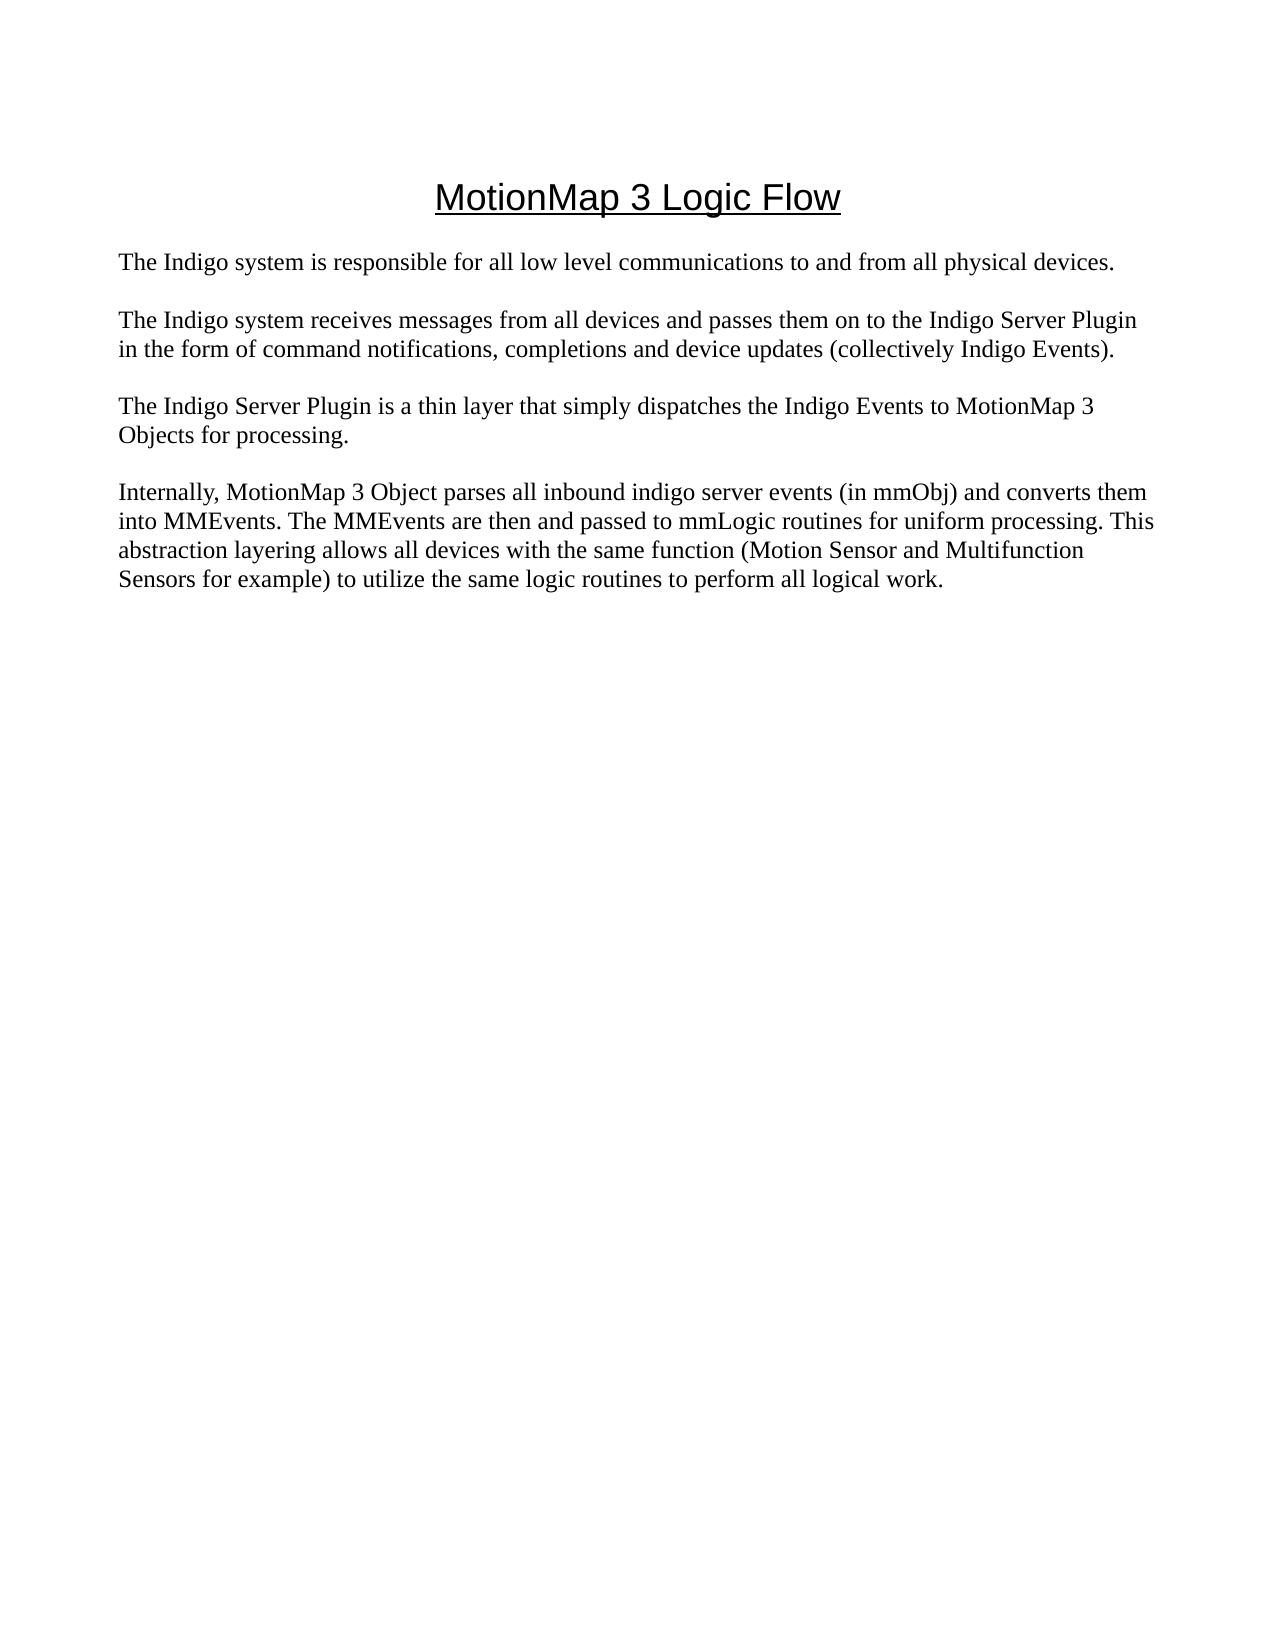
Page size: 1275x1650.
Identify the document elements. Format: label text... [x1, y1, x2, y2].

text MotionMap 3 Logic Flow [118, 176, 1157, 219]
text The Indigo Server Plugin is a thin layer that simply dispatches the Indigo Events to MotionMap 3 Objects for processing. [118, 391, 1157, 449]
text The Indigo system receives messages from all devices and passes them on to the Indigo Server Plugin in the form of command notifications, completions and device updates (collectively Indigo Events). [118, 305, 1157, 362]
text Internally, MotionMap 3 Object parses all inbound indigo server events (in mmObj) and converts them into MMEvents. The MMEvents are then and passed to mmLogic routines for uniform processing. This abstraction layering allows all devices with the same function (Motion Sensor and Multifunction Sensors for example) to utilize the same logic routines to perform all logical work. [118, 477, 1157, 592]
text The Indigo system is responsible for all low level communications to and from all physical devices. [118, 247, 1157, 276]
